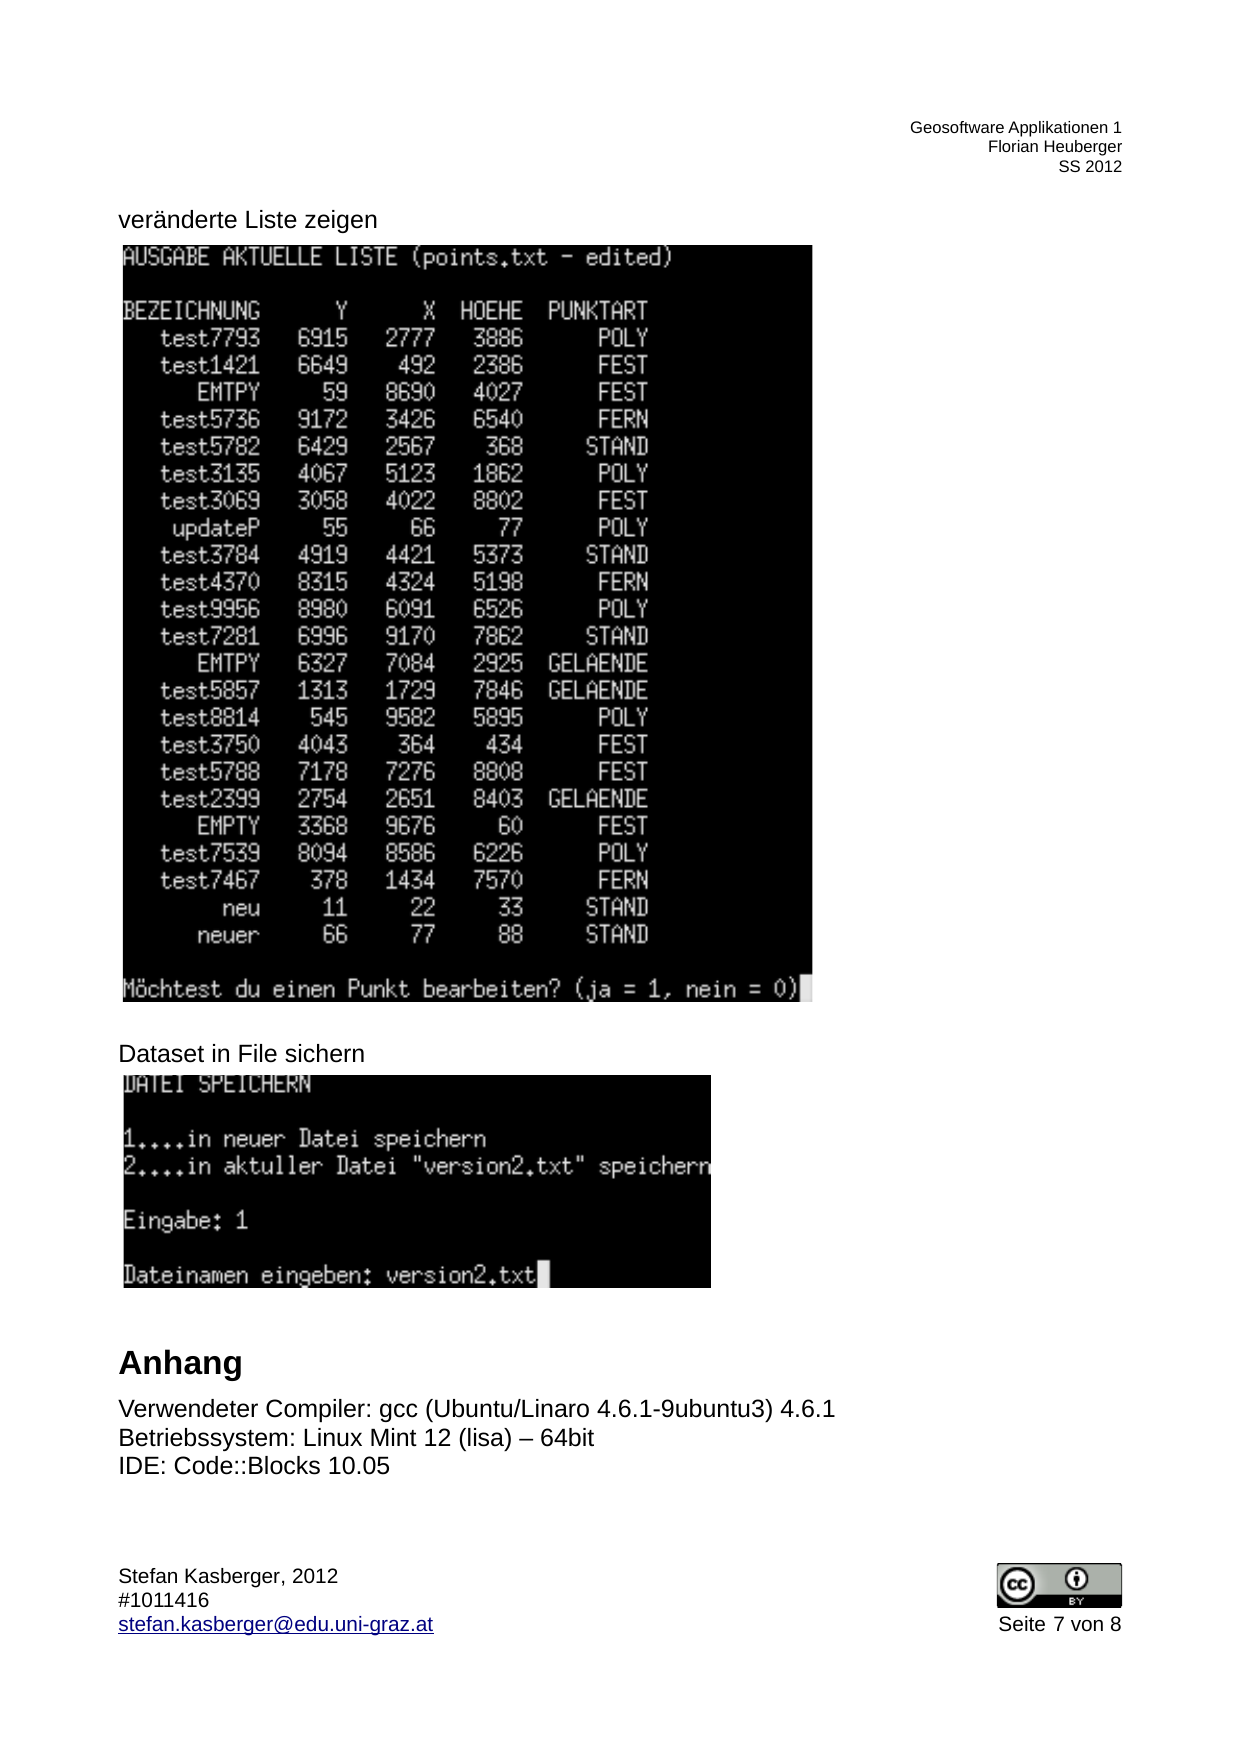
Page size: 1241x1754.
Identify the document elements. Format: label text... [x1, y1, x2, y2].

picture [123, 1075, 711, 1288]
text Betriebssystem: Linux Mint 12 (lisa) – 64bit [118, 1422, 1122, 1451]
text IDE: Code::Blocks 10.05 [118, 1451, 1122, 1480]
picture [122, 245, 813, 1002]
subtitle Anhang [118, 1343, 1122, 1381]
text veränderte Liste zeigen [118, 205, 1122, 234]
text Verwendeter Compiler: gcc (Ubuntu/Linaro 4.6.1-9ubuntu3) 4.6.1 [118, 1394, 1122, 1422]
picture [996, 1563, 1123, 1608]
text Dataset in File sichern [118, 1039, 1122, 1068]
